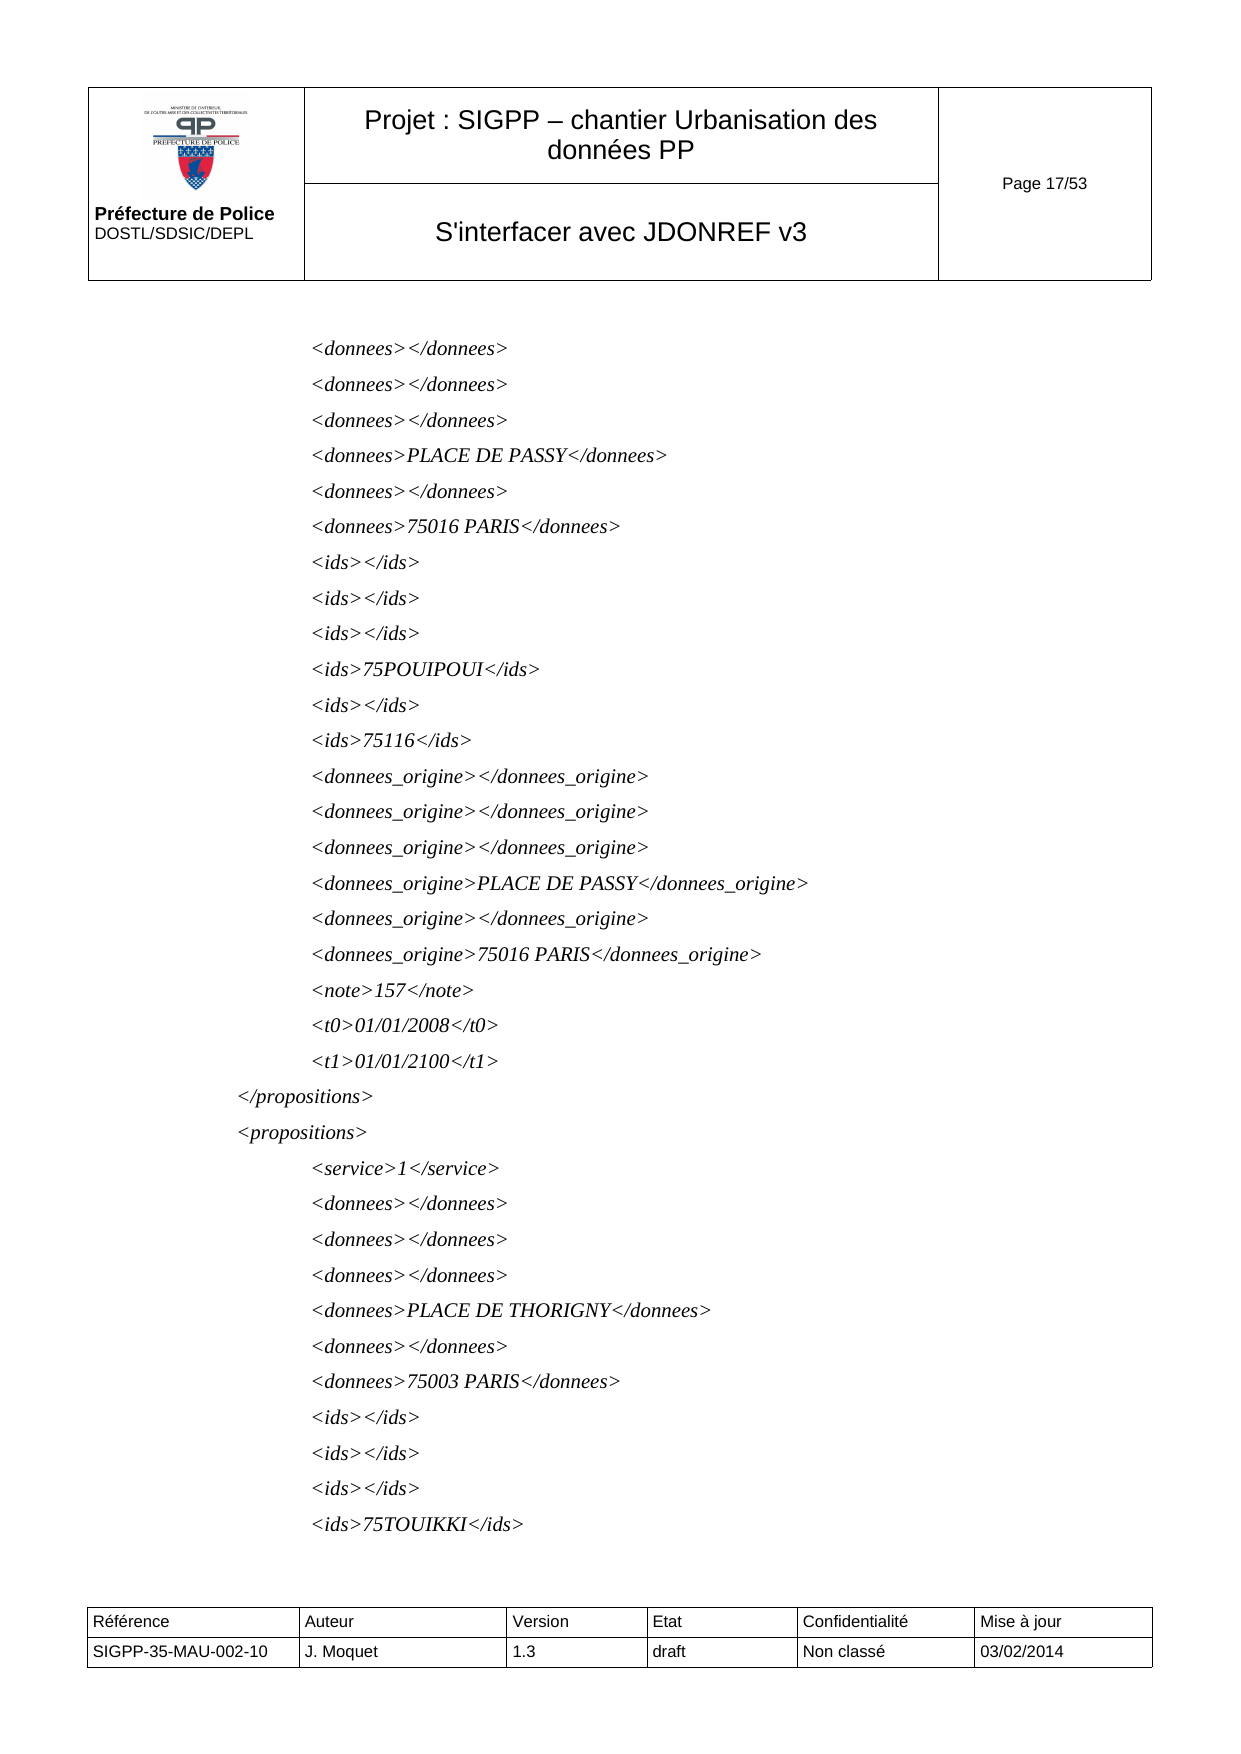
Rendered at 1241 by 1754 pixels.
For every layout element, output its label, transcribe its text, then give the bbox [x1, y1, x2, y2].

text <donnees_origine></donnees_origine> [88, 836, 1152, 859]
text <donnees></donnees> [88, 337, 1152, 360]
text <donnees>PLACE DE PASSY</donnees> [88, 444, 1152, 467]
text <donnees>75003 PARIS</donnees> [88, 1370, 1152, 1393]
text <donnees></donnees> [88, 408, 1152, 432]
text <t1>01/01/2100</t1> [88, 1050, 1152, 1073]
text <t0>01/01/2008</t0> [88, 1014, 1152, 1037]
text <donnees></donnees> [88, 373, 1152, 396]
text <donnees></donnees> [88, 480, 1152, 503]
text <donnees></donnees> [88, 1335, 1152, 1358]
text <ids></ids> [88, 1406, 1152, 1429]
text <service>1</service> [88, 1157, 1152, 1180]
text <donnees></donnees> [88, 1192, 1152, 1215]
text <ids>75TOUIKKI</ids> [88, 1513, 1152, 1536]
text <donnees></donnees> [88, 1228, 1152, 1251]
text <ids>75POUIPOUI</ids> [88, 658, 1152, 681]
text <ids></ids> [88, 622, 1152, 645]
text <ids>75116</ids> [88, 729, 1152, 752]
text <donnees>75016 PARIS</donnees> [88, 515, 1152, 538]
text <note>157</note> [88, 978, 1152, 1002]
text <ids></ids> [88, 1442, 1152, 1465]
text </propositions> [88, 1085, 1152, 1108]
text <donnees_origine></donnees_origine> [88, 907, 1152, 930]
text <donnees_origine></donnees_origine> [88, 765, 1152, 788]
text <ids></ids> [88, 1477, 1152, 1500]
picture [141, 92, 252, 203]
text <donnees_origine>75016 PARIS</donnees_origine> [88, 943, 1152, 966]
text <ids></ids> [88, 587, 1152, 610]
text <propositions> [88, 1121, 1152, 1144]
text <donnees></donnees> [88, 1263, 1152, 1287]
text <donnees>PLACE DE THORIGNY</donnees> [88, 1299, 1152, 1322]
text <ids></ids> [88, 551, 1152, 574]
text <donnees_origine></donnees_origine> [88, 800, 1152, 823]
text <ids></ids> [88, 693, 1152, 717]
text <donnees_origine>PLACE DE PASSY</donnees_origine> [88, 872, 1152, 895]
